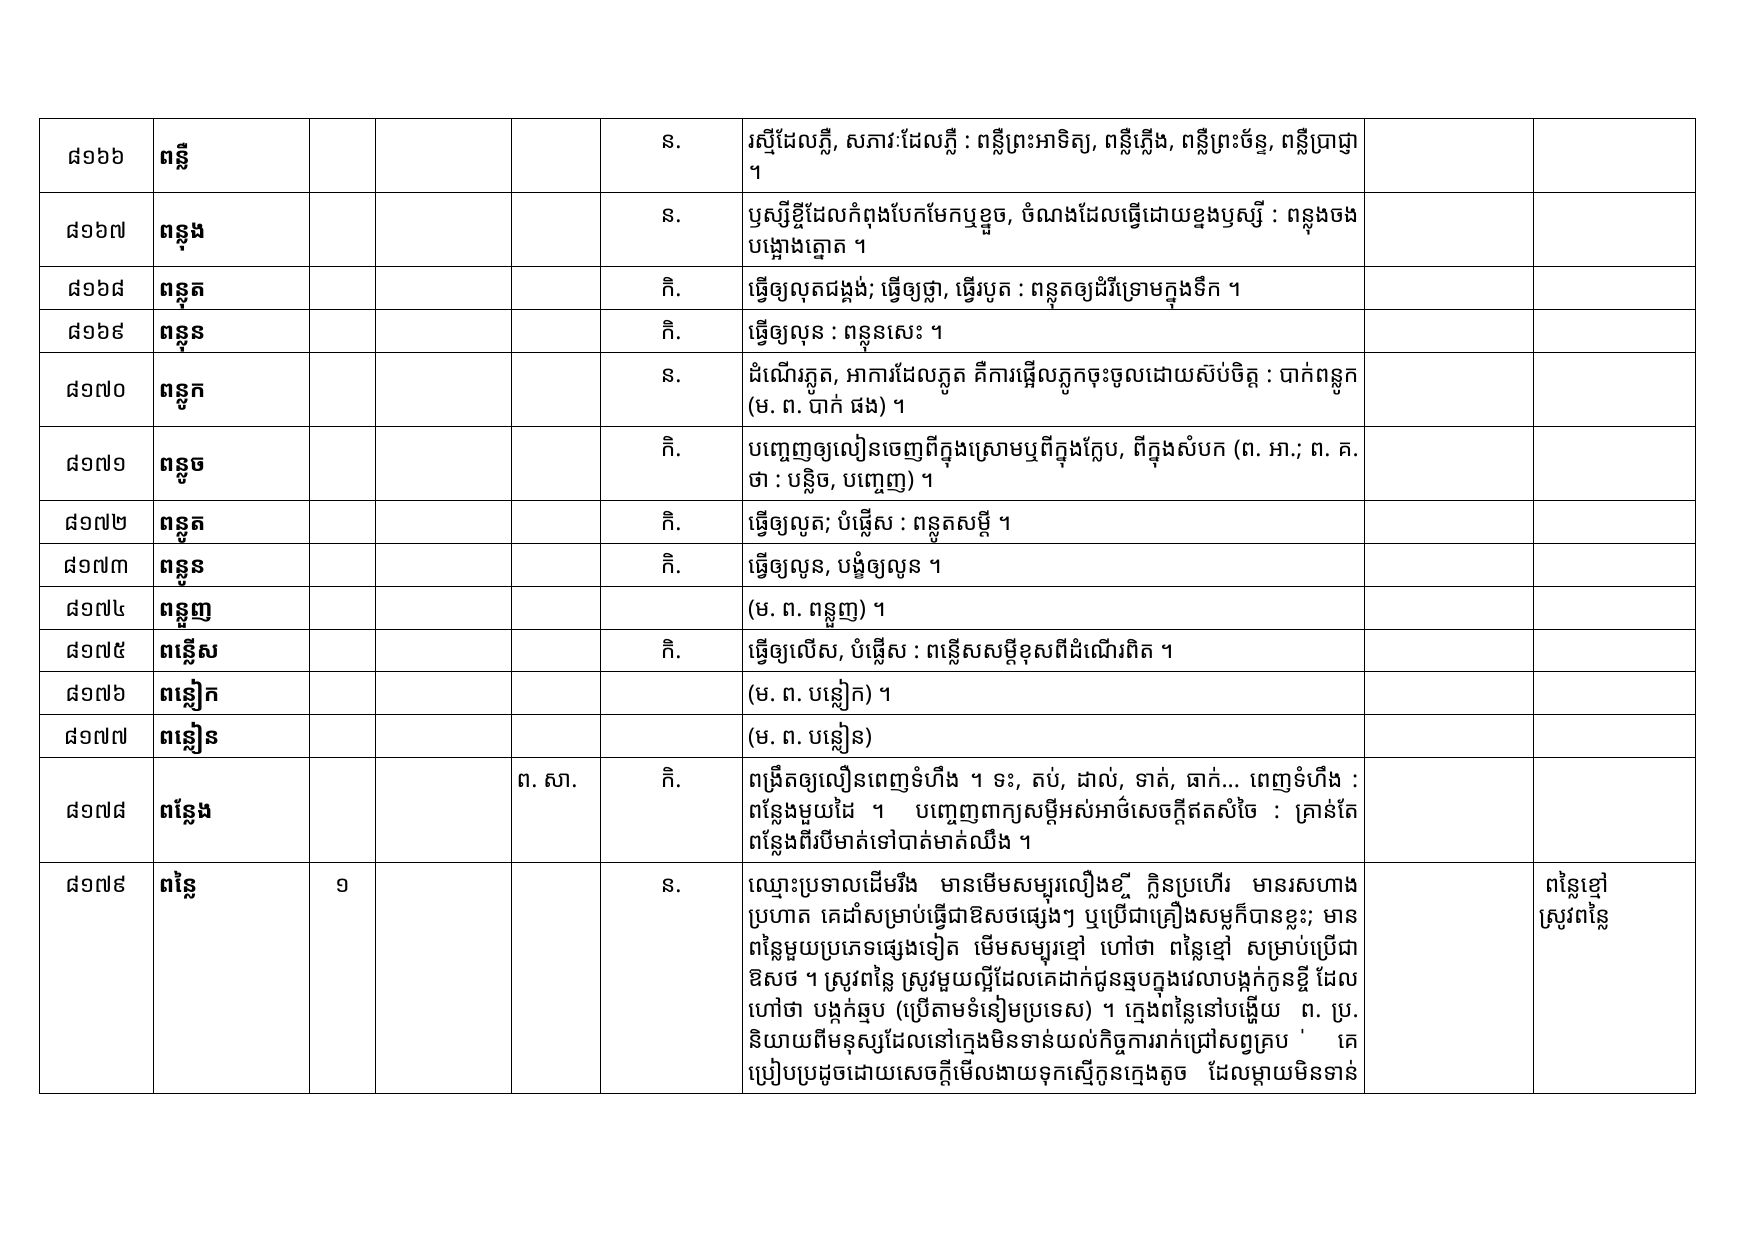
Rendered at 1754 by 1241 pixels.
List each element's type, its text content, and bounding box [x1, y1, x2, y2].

table_cell [310, 630, 375, 671]
table_cell [310, 119, 375, 192]
table_cell [376, 587, 511, 628]
table_cell ៨១៧៦ [40, 672, 153, 714]
table_cell ឈ្មោះ​ប្រទាល​ដើម​រឹង មាន​មើម​សម្បុរ​លឿង​ខ្ចី ក្លិន​ប្រហើរ មាន​រស​ហាង​ប្រហាត គេ​ដាំ​សម្រាប់​ធ្វើ​ជា​ឱសថ​ផ្សេង​ៗ ឬ​ប្រើ​ជា​គ្រឿង​សម្ល​ក៏​បាន​ខ្លះ; មាន​ពន្លៃ​មួយ​ប្រភេទ​ផ្សេង​ទៀត មើម​សម្បុរ​ខ្មៅ ហៅ​ថា ពន្លៃ​ខ្មៅ សម្រាប់​ប្រើ​ជា​ឱសថ ។ ស្រូវ​ពន្លៃ ស្រូវ​មួយ​ល្អី​ដែល​គេ​ដាក់​ជូន​ឆ្មប​ក្នុង​វេលា​បង្កក់​កូន​ខ្ចី ដែល​ហៅ​ថា បង្កក់​ឆ្មប (ប្រើ​តាម​ទំនៀម​ប្រទេស) ។ ក្មេង​ពន្លៃ​នៅ​បង្ហើយ ព. ប្រ. និយាយ​ពី​មនុស្ស​ដែល​នៅ​ក្មេង​មិន​ទាន់​យល់​កិច្ចការ​រាក់​ជ្រៅ​សព្វ​គ្រប់ គេ​ប្រៀប​ប្រដូច​ដោយ​សេចក្ដី​មើល​ងាយ​ទុក​ស្មើ​កូន​ក្មេង​តូច ដែល​ម្ដាយ​មិន​ទាន់​លែង​បិទ​ពន្លៃ​ឲ្យ​រឹង​បង្ហើយ​នៅ​ឡើយ (ព. ទ្រ. ម.) ។ [743, 863, 1364, 1092]
table_cell កិ. [601, 427, 742, 500]
table_cell ដំណើរ​ភ្លូត, អាការ​ដែល​ភ្លូត គឺ​ការ​ផ្អើល​ភ្លូក​ចុះ​ចូល​ដោយ​ស៊ប់​ចិត្ត : បាក់​ពន្លូក (ម. ព. បាក់ ផង) ។ [743, 353, 1364, 426]
table_cell [376, 353, 511, 426]
table_cell ពន្លៃ​ខ្មៅ ស្រូវ​ពន្លៃ [1534, 863, 1695, 1092]
table_cell [376, 672, 511, 714]
table_cell ៨១៧៩ [40, 863, 153, 1092]
table_cell [1365, 267, 1533, 309]
table_cell ១ [310, 863, 375, 1092]
table_cell [376, 267, 511, 309]
table_cell បញ្ចេញ​ឲ្យ​លៀន​ចេញ​ពី​ក្នុង​ស្រោម​ឬ​ពី​ក្នុង​ក្លែប, ពី​ក្នុង​សំបក (ព. អា.; ព. គ. ថា : បន្លិច, បញ្ចេញ) ។ [743, 427, 1364, 500]
table_cell [376, 863, 511, 1092]
table_cell [376, 427, 511, 500]
table_cell [1365, 310, 1533, 352]
table_cell (ម. ព. បន្លៀន) [743, 715, 1364, 757]
table_cell [1365, 427, 1533, 500]
table_cell (ម. ព. ពន្លួញ) ។ [743, 587, 1364, 628]
table_cell ពន្លឺ [154, 119, 309, 192]
table_cell [310, 715, 375, 757]
table_cell ៨១៦៧ [40, 193, 153, 266]
table_cell ៨១៧១ [40, 427, 153, 500]
table_cell ន. [601, 193, 742, 266]
table_cell ៨១៧៤ [40, 587, 153, 628]
table_cell ពន្លើស [154, 630, 309, 671]
table_cell [512, 715, 600, 757]
table_cell [1534, 587, 1695, 628]
table_cell ធ្វើ​ឲ្យ​លូន, បង្ខំ​ឲ្យ​លូន ។ [743, 544, 1364, 586]
table_cell [512, 544, 600, 586]
table_cell [1534, 501, 1695, 543]
table_cell រស្មី​ដែល​ភ្លឺ, សភាវៈ​ដែល​ភ្លឺ : ពន្លឺ​ព្រះ​អាទិត្យ, ពន្លឺ​ភ្លើង, ពន្លឺ​ព្រះ​ច័ន្ទ, ពន្លឺ​ប្រាជ្ញា ។ [743, 119, 1364, 192]
table_cell [1534, 267, 1695, 309]
table_cell ពន្លុត [154, 267, 309, 309]
table_cell [512, 427, 600, 500]
table_cell ៨១៧៨ [40, 758, 153, 862]
table_cell កិ. [601, 630, 742, 671]
table_cell [376, 758, 511, 862]
table_cell ៨១៦៩ [40, 310, 153, 352]
table_cell ពន្លៀន [154, 715, 309, 757]
table_cell ៨១៧០ [40, 353, 153, 426]
table_cell [512, 119, 600, 192]
table_cell [1534, 672, 1695, 714]
table_cell [512, 267, 600, 309]
table_cell [376, 119, 511, 192]
table_cell កិ. [601, 501, 742, 543]
table_cell ពង្រឹត​ឲ្យ​លឿន​ពេញ​ទំហឹង ។ ទះ, តប់, ដាល់, ទាត់, ធាក់... ពេញ​ទំហឹង : ពន្លែង​មួយ​ដៃ ។ បញ្ចេញ​ពាក្យ​សម្ដី​អស់​អាថ៌​សេចក្ដី​ឥត​សំចៃ : គ្រាន់​តែ​ពន្លែង​ពីរ​បី​មាត់​ទៅ​បាត់​មាត់​ឈឹង ។ [743, 758, 1364, 862]
table_cell [512, 353, 600, 426]
table_cell [310, 501, 375, 543]
table_cell ពន្លុង [154, 193, 309, 266]
table_cell [1365, 672, 1533, 714]
table_cell [310, 427, 375, 500]
table_cell ធ្វើ​ឲ្យ​លើស, បំផ្លើស : ពន្លើស​សម្ដី​ខុស​ពី​ដំណើរ​ពិត ។ [743, 630, 1364, 671]
table_cell ពន្លូច [154, 427, 309, 500]
table_cell ៨១៧២ [40, 501, 153, 543]
table_cell [376, 193, 511, 266]
table_cell [1534, 310, 1695, 352]
table_cell [1365, 353, 1533, 426]
table_cell [1534, 427, 1695, 500]
table_cell [310, 267, 375, 309]
table_cell ឫស្សី​ខ្ចី​ដែល​កំពុង​បែក​មែក​ឬ​ខ្នួច, ចំណង​ដែល​ធ្វើ​ដោយ​ខ្នង​ឫស្សី : ពន្លុង​ចង​បង្អោង​ត្នោត ។ [743, 193, 1364, 266]
table_cell ពន្លូន [154, 544, 309, 586]
table_cell [310, 353, 375, 426]
table_cell ពន្លៃ [154, 863, 309, 1092]
table_cell [310, 672, 375, 714]
table_cell [1534, 630, 1695, 671]
table_cell [512, 672, 600, 714]
table_cell [376, 501, 511, 543]
table_cell [1534, 715, 1695, 757]
table_cell [1534, 119, 1695, 192]
table_cell ន. [601, 863, 742, 1092]
table_cell ពន្លែង [154, 758, 309, 862]
table_cell ន. [601, 119, 742, 192]
table_cell [310, 310, 375, 352]
table_cell [1365, 587, 1533, 628]
table_cell ន. [601, 353, 742, 426]
table_cell [512, 501, 600, 543]
table_cell [512, 310, 600, 352]
table_cell [1534, 353, 1695, 426]
table_cell ៨១៧៣ [40, 544, 153, 586]
table_cell [601, 672, 742, 714]
table_cell [512, 193, 600, 266]
table_cell ពន្លៀក [154, 672, 309, 714]
table_cell កិ. [601, 758, 742, 862]
table_cell ពន្លួញ [154, 587, 309, 628]
table_cell [512, 863, 600, 1092]
table_cell [1365, 544, 1533, 586]
table_cell ៨១៦៦ [40, 119, 153, 192]
table_cell [376, 630, 511, 671]
table_cell [1534, 193, 1695, 266]
table_cell [376, 310, 511, 352]
table_cell ធ្វើ​ឲ្យ​លូត; បំផ្លើស : ពន្លូត​សម្ដី ។ [743, 501, 1364, 543]
table_cell កិ. [601, 544, 742, 586]
table_cell [512, 587, 600, 628]
table_cell កិ. [601, 310, 742, 352]
table_cell [601, 587, 742, 628]
table_cell ធ្វើ​ឲ្យ​លុន : ពន្លុន​សេះ ។ [743, 310, 1364, 352]
table_cell [512, 630, 600, 671]
table_cell ពន្លុន [154, 310, 309, 352]
table_cell ពន្លូត [154, 501, 309, 543]
table_cell [376, 544, 511, 586]
table_cell កិ. [601, 267, 742, 309]
table_cell [310, 758, 375, 862]
table_cell ៨១៧៧ [40, 715, 153, 757]
table_cell [1365, 863, 1533, 1092]
table_cell [310, 587, 375, 628]
table_cell [601, 715, 742, 757]
table_cell ធ្វើ​ឲ្យ​លុត​ជង្គង់; ធ្វើ​ឲ្យ​ថ្លា, ធ្វើ​របូត : ពន្លុត​ឲ្យ​ដំរី​ទ្រោម​ក្នុង​ទឹក ។ [743, 267, 1364, 309]
table_cell [1365, 630, 1533, 671]
table_cell ៨១៦៨ [40, 267, 153, 309]
table_cell [1365, 715, 1533, 757]
table_cell [1534, 544, 1695, 586]
table_cell ៨១៧៥ [40, 630, 153, 671]
table_cell [1534, 758, 1695, 862]
table_cell [1365, 193, 1533, 266]
table_cell [1365, 119, 1533, 192]
table_cell [1365, 758, 1533, 862]
table_cell (ម. ព. បន្លៀក) ។ [743, 672, 1364, 714]
table_cell [1365, 501, 1533, 543]
table_cell [310, 193, 375, 266]
table_cell ព. សា. [512, 758, 600, 862]
table_cell [376, 715, 511, 757]
table_cell [310, 544, 375, 586]
table_cell ពន្លូក [154, 353, 309, 426]
